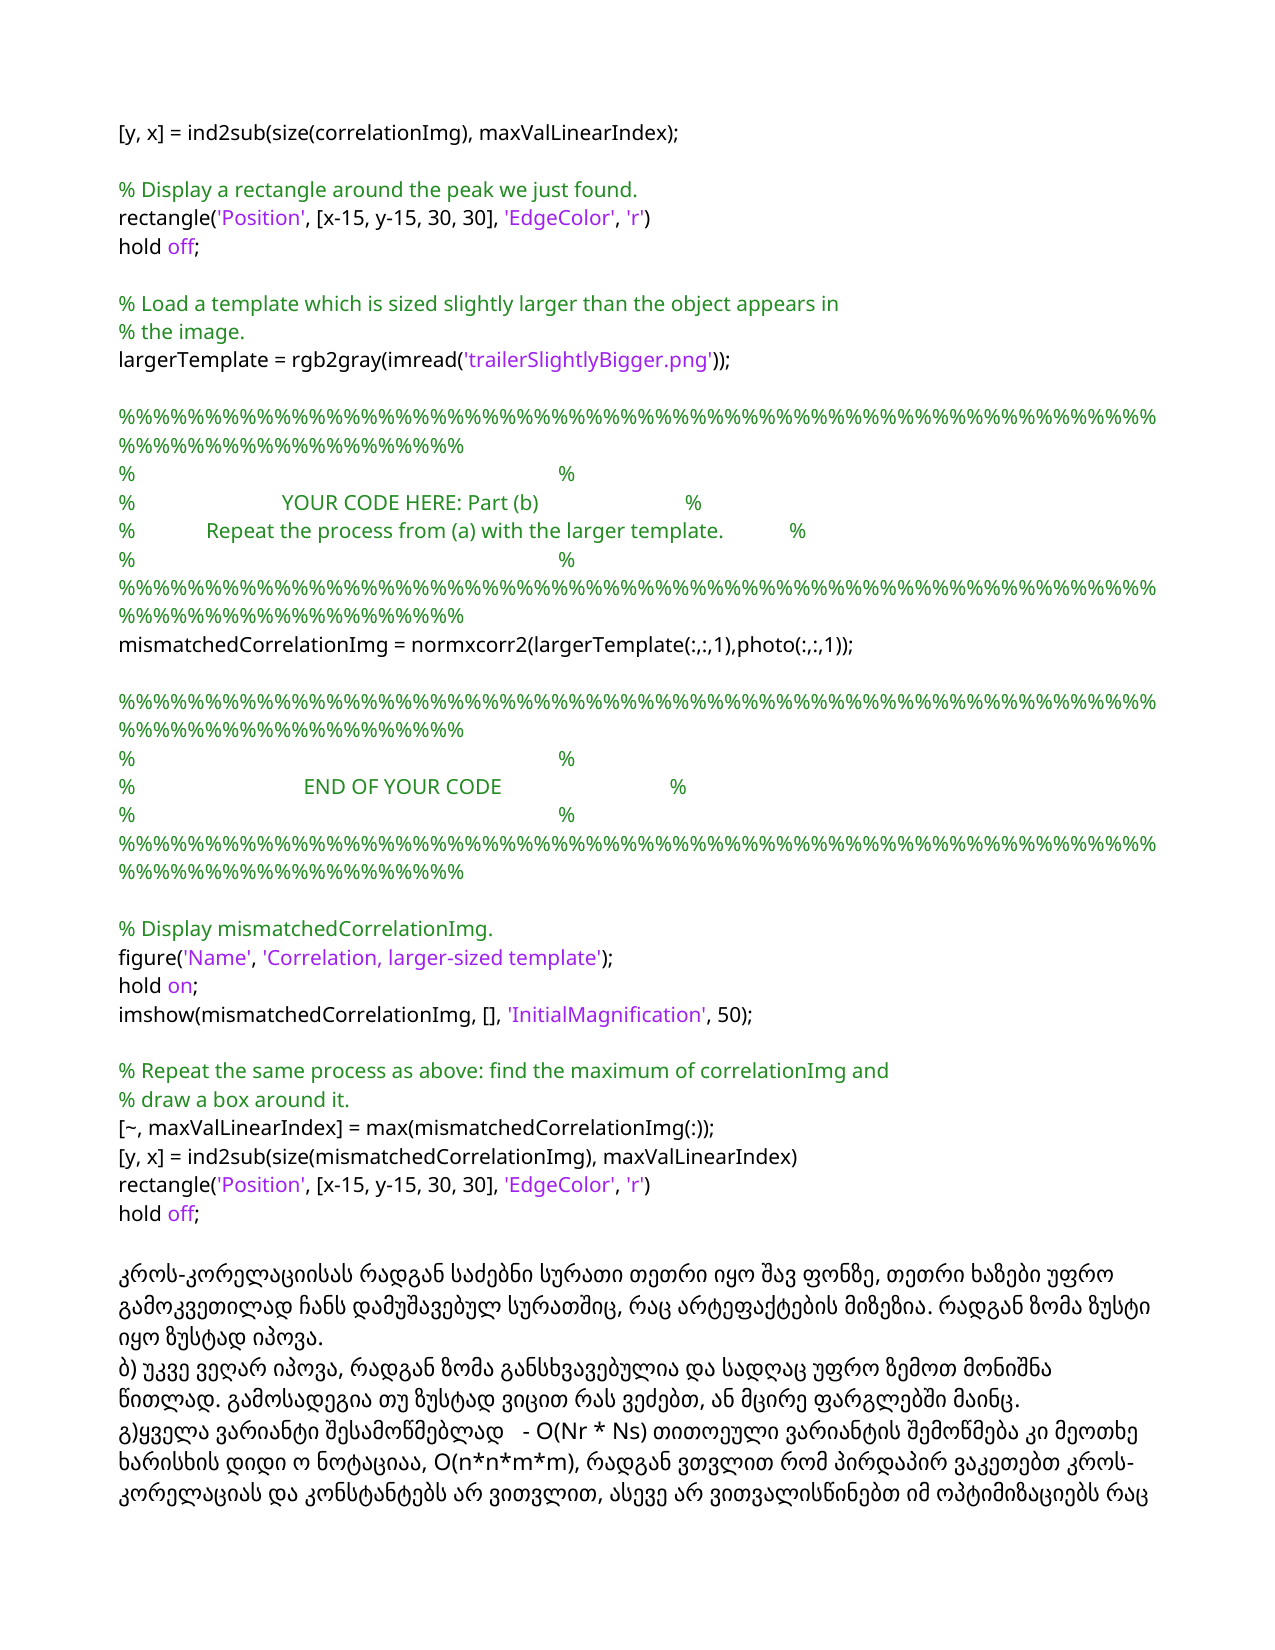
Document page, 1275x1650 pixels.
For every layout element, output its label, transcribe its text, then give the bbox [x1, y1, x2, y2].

text %%%%%%%%%%%%%%%%%%%%%%%%%%%%%%%%%%%%%%%%%%%%%%%%%%%%%%%%%%%%%%%%%%%%%%%%%%%%%%%% [118, 573, 1157, 630]
text % % [118, 801, 1157, 829]
text %%%%%%%%%%%%%%%%%%%%%%%%%%%%%%%%%%%%%%%%%%%%%%%%%%%%%%%%%%%%%%%%%%%%%%%%%%%%%%%% [118, 687, 1157, 744]
text mismatchedCorrelationImg = normxcorr2(largerTemplate(:,:,1),photo(:,:,1)); [118, 630, 1157, 658]
text კროს-კორელაციისას რადგან საძებნი სურათი თეთრი იყო შავ ფონზე, თეთრი ხაზები უფრო გამოკვეთილად ჩანს დამუშავებულ სურათშიც, რაც არტეფაქტების მიზეზია. რადგან ზომა ზუსტი იყო ზუსტად იპოვა. [118, 1258, 1157, 1352]
text figure('Name', 'Correlation, larger-sized template'); [118, 943, 1157, 971]
text % % [118, 459, 1157, 488]
text [~, maxValLinearIndex] = max(mismatchedCorrelationImg(:)); [118, 1113, 1157, 1142]
text % Repeat the same process as above: find the maximum of correlationImg and [118, 1057, 1157, 1085]
text largerTemplate = rgb2gray(imread('trailerSlightlyBigger.png')); [118, 346, 1157, 374]
text rectangle('Position', [x-15, y-15, 30, 30], 'EdgeColor', 'r') [118, 203, 1157, 232]
text % END OF YOUR CODE % [118, 772, 1157, 801]
text [y, x] = ind2sub(size(correlationImg), maxValLinearIndex); [118, 118, 1157, 147]
text hold on; [118, 971, 1157, 1000]
text hold off; [118, 1199, 1157, 1227]
text ბ) უკვე ვეღარ იპოვა, რადგან ზომა განსხვავებულია და სადღაც უფრო ზემოთ მონიშნა წითლად. გამოსადეგია თუ ზუსტად ვიცით რას ვეძებთ, ან მცირე ფარგლებში მაინც. [118, 1352, 1157, 1415]
text % Display a rectangle around the peak we just found. [118, 175, 1157, 203]
text % % [118, 744, 1157, 772]
text გ)ყველა ვარიანტი შესამოწმებლად - O(Nr * Ns) თითოეული ვარიანტის შემოწმება კი მეოთხე ხარისხის დიდი ო ნოტაციაა, O(n*n*m*m), რადგან ვთვლით რომ პირდაპირ ვაკეთებთ კროს-კორელაციას და კონსტანტებს არ ვითვლით, ასევე არ ვითვალისწინებთ იმ ოპტიმიზაციებს რაც [118, 1415, 1157, 1508]
text %%%%%%%%%%%%%%%%%%%%%%%%%%%%%%%%%%%%%%%%%%%%%%%%%%%%%%%%%%%%%%%%%%%%%%%%%%%%%%%% [118, 829, 1157, 886]
text rectangle('Position', [x-15, y-15, 30, 30], 'EdgeColor', 'r') [118, 1170, 1157, 1199]
text % the image. [118, 317, 1157, 346]
text hold off; [118, 232, 1157, 260]
text % % [118, 545, 1157, 573]
text [y, x] = ind2sub(size(mismatchedCorrelationImg), maxValLinearIndex) [118, 1142, 1157, 1170]
text % Load a template which is sized slightly larger than the object appears in [118, 289, 1157, 317]
text % YOUR CODE HERE: Part (b) % [118, 488, 1157, 516]
text %%%%%%%%%%%%%%%%%%%%%%%%%%%%%%%%%%%%%%%%%%%%%%%%%%%%%%%%%%%%%%%%%%%%%%%%%%%%%%%% [118, 402, 1157, 459]
text % Repeat the process from (a) with the larger template. % [118, 516, 1157, 545]
text % draw a box around it. [118, 1085, 1157, 1113]
text % Display mismatchedCorrelationImg. [118, 914, 1157, 943]
text imshow(mismatchedCorrelationImg, [], 'InitialMagnification', 50); [118, 1000, 1157, 1028]
